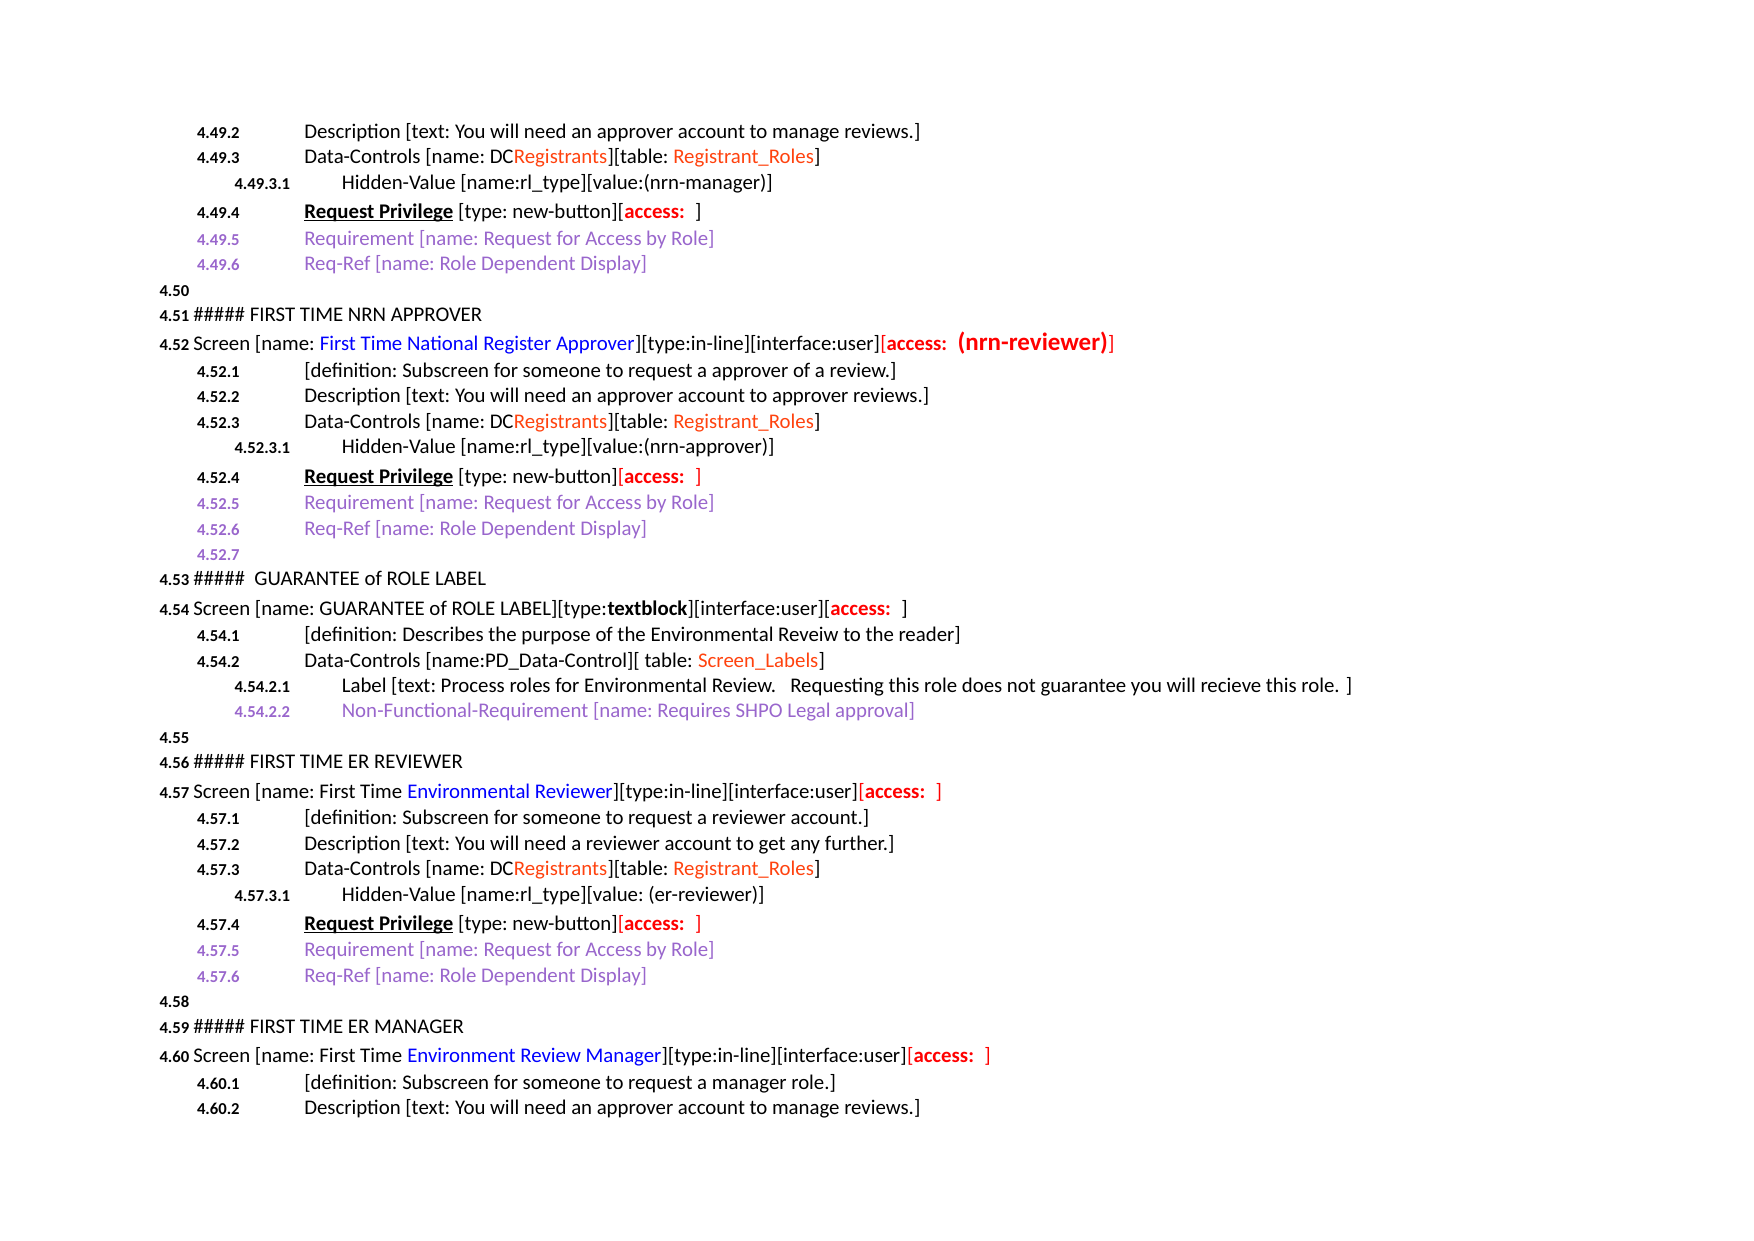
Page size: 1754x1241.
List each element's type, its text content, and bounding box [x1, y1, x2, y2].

list Request Privilege [type: new-button][access: ] [193, 194, 1636, 225]
list Data-Controls [name:PD_Data-Control][ table: Screen_Labels] [193, 647, 1636, 672]
list [definition: Subscreen for someone to request a approver of a review.] [193, 357, 1636, 382]
list Description [text: You will need an approver account to approver reviews.] [193, 382, 1636, 408]
list Data-Controls [name: DCRegistrants][table: Registrant_Roles] [193, 143, 1636, 169]
list Hidden-Value [name:rl_type][value:(nrn-manager)] [231, 169, 1636, 194]
list Request Privilege [type: new-button][access: ] [193, 459, 1636, 489]
list [definition: Subscreen for someone to request a manager role.] [193, 1069, 1636, 1094]
list Screen [name: First Time National Register Approver][type:in-line][interface:user][access: (nrn-reviewer)] [156, 327, 1636, 357]
list [definition: Describes the purpose of the Environmental Reveiw to the reader] [193, 621, 1636, 647]
list Non-Functional-Requirement [name: Requires SHPO Legal approval] [231, 698, 1636, 723]
list Screen [name: First Time Environment Review Manager][type:in-line][interface:user][access: ] [156, 1038, 1636, 1069]
list Screen [name: GUARANTEE of ROLE LABEL][type:textblock][interface:user][access: ] [156, 591, 1636, 621]
list Description [text: You will need an approver account to manage reviews.] [193, 118, 1636, 143]
list ##### FIRST TIME ER REVIEWER [156, 748, 1636, 774]
list Req-Ref [name: Role Dependent Display] [193, 515, 1636, 540]
list Req-Ref [name: Role Dependent Display] [193, 250, 1636, 276]
list Req-Ref [name: Role Dependent Display] [193, 962, 1636, 987]
list Label [text: Process roles for Environmental Review. Requesting this role does not guarantee you will recieve this role. ] [231, 672, 1636, 698]
list ##### FIRST TIME ER MANAGER [156, 1013, 1636, 1038]
list ##### GUARANTEE of ROLE LABEL [156, 566, 1636, 591]
list Requirement [name: Request for Access by Role] [193, 489, 1636, 515]
list ##### FIRST TIME NRN APPROVER [156, 301, 1636, 327]
list [definition: Subscreen for someone to request a reviewer account.] [193, 804, 1636, 830]
list Data-Controls [name: DCRegistrants][table: Registrant_Roles] [193, 855, 1636, 881]
list Description [text: You will need an approver account to manage reviews.] [193, 1094, 1636, 1120]
list Description [text: You will need a reviewer account to get any further.] [193, 830, 1636, 855]
list Screen [name: First Time Environmental Reviewer][type:in-line][interface:user][access: ] [156, 774, 1636, 804]
list Data-Controls [name: DCRegistrants][table: Registrant_Roles] [193, 408, 1636, 433]
list Requirement [name: Request for Access by Role] [193, 937, 1636, 962]
list Requirement [name: Request for Access by Role] [193, 225, 1636, 250]
list Request Privilege [type: new-button][access: ] [193, 906, 1636, 937]
list Hidden-Value [name:rl_type][value:(nrn-approver)] [231, 433, 1636, 459]
list Hidden-Value [name:rl_type][value: (er-reviewer)] [231, 881, 1636, 906]
